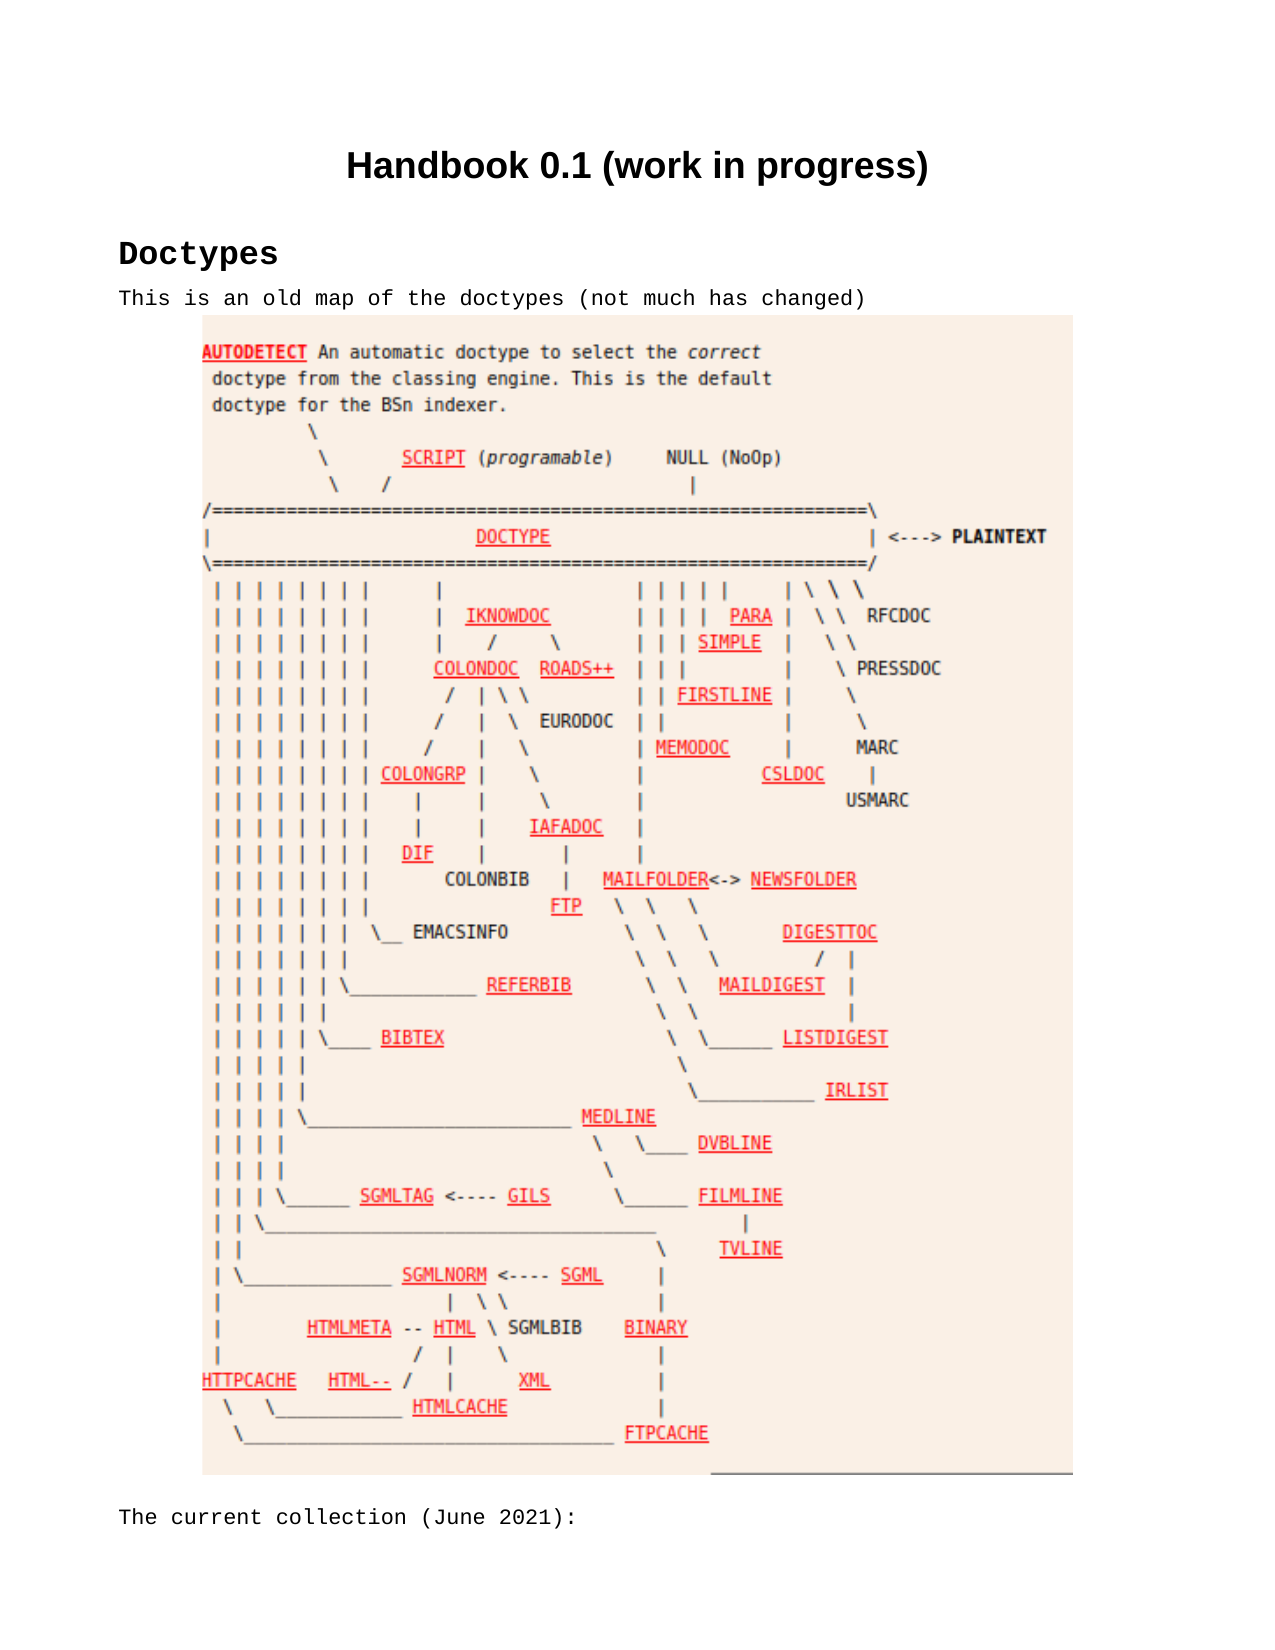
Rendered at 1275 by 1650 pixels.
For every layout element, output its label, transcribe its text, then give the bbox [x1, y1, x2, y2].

text This is an old map of the doctypes (not much has changed) [118, 287, 1157, 312]
picture [202, 315, 1073, 1475]
text The current collection (June 2021): [118, 1506, 1157, 1531]
subtitle Doctypes [118, 237, 1157, 274]
